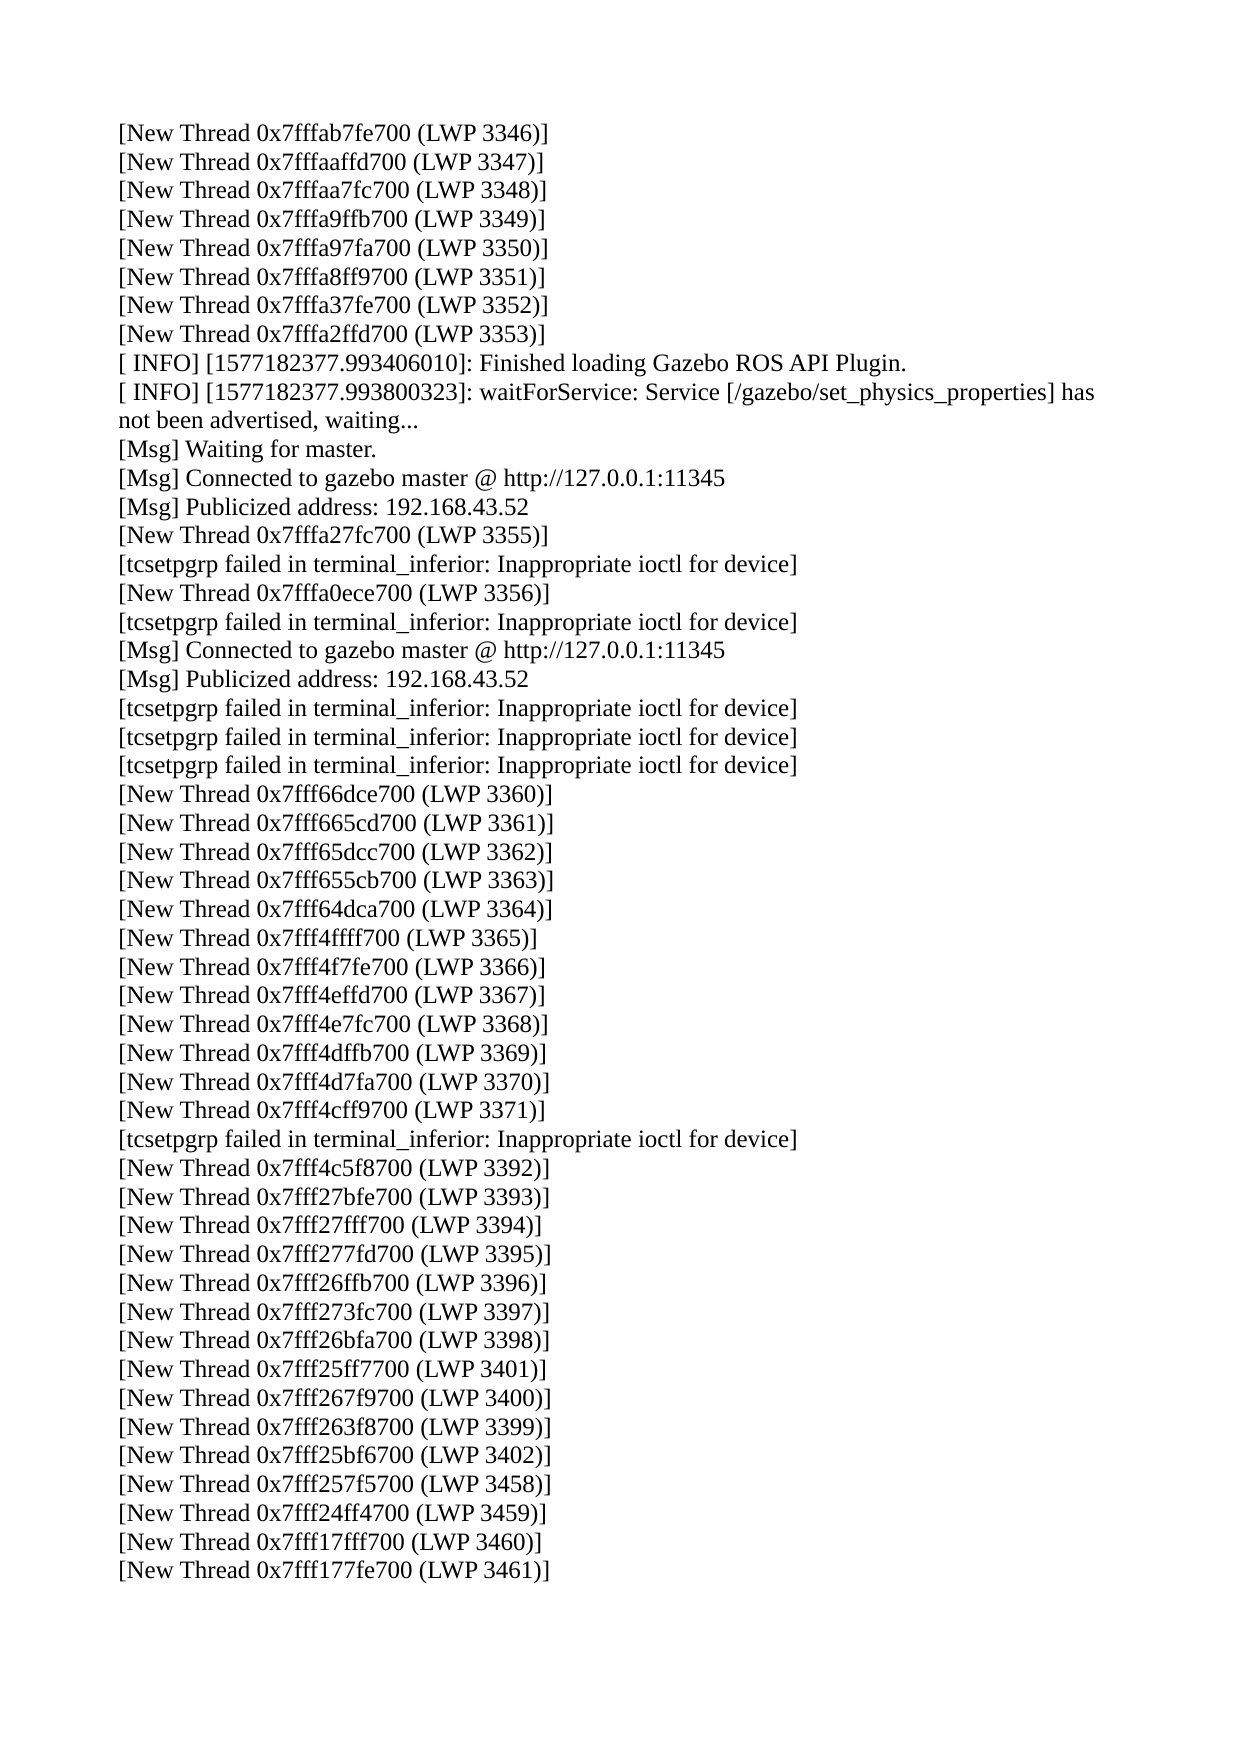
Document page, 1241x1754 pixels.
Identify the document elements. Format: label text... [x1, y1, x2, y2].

text [New Thread 0x7fff4ffff700 (LWP 3365)] [118, 923, 1122, 952]
text [New Thread 0x7fffa97fa700 (LWP 3350)] [118, 233, 1122, 262]
text [New Thread 0x7fff4c5f8700 (LWP 3392)] [118, 1153, 1122, 1182]
text [New Thread 0x7fff25bf6700 (LWP 3402)] [118, 1441, 1122, 1469]
text [Msg] Waiting for master. [118, 434, 1122, 463]
text [New Thread 0x7fffa0ece700 (LWP 3356)] [118, 578, 1122, 607]
text [Msg] Publicized address: 192.168.43.52 [118, 664, 1122, 693]
text [New Thread 0x7fff25ff7700 (LWP 3401)] [118, 1354, 1122, 1383]
text [New Thread 0x7fffa37fe700 (LWP 3352)] [118, 291, 1122, 319]
text [New Thread 0x7fff4d7fa700 (LWP 3370)] [118, 1067, 1122, 1096]
text [New Thread 0x7fffa27fc700 (LWP 3355)] [118, 521, 1122, 549]
text [tcsetpgrp failed in terminal_inferior: Inappropriate ioctl for device] [118, 607, 1122, 636]
text [New Thread 0x7fffaaffd700 (LWP 3347)] [118, 147, 1122, 176]
text [New Thread 0x7fff177fe700 (LWP 3461)] [118, 1556, 1122, 1584]
text [New Thread 0x7fff655cb700 (LWP 3363)] [118, 866, 1122, 894]
text [New Thread 0x7fffa8ff9700 (LWP 3351)] [118, 262, 1122, 291]
text [Msg] Connected to gazebo master @ http://127.0.0.1:11345 [118, 463, 1122, 492]
text [New Thread 0x7fffab7fe700 (LWP 3346)] [118, 118, 1122, 147]
text [Msg] Publicized address: 192.168.43.52 [118, 492, 1122, 521]
text [tcsetpgrp failed in terminal_inferior: Inappropriate ioctl for device] [118, 751, 1122, 779]
text [New Thread 0x7fffaa7fc700 (LWP 3348)] [118, 176, 1122, 204]
text [New Thread 0x7fff273fc700 (LWP 3397)] [118, 1297, 1122, 1326]
text [tcsetpgrp failed in terminal_inferior: Inappropriate ioctl for device] [118, 549, 1122, 578]
text [New Thread 0x7fff64dca700 (LWP 3364)] [118, 894, 1122, 923]
text [tcsetpgrp failed in terminal_inferior: Inappropriate ioctl for device] [118, 1124, 1122, 1153]
text [New Thread 0x7fff27fff700 (LWP 3394)] [118, 1211, 1122, 1239]
text [New Thread 0x7fff4f7fe700 (LWP 3366)] [118, 952, 1122, 981]
text [New Thread 0x7fff665cd700 (LWP 3361)] [118, 808, 1122, 837]
text [New Thread 0x7fffa2ffd700 (LWP 3353)] [118, 319, 1122, 348]
text [New Thread 0x7fff26ffb700 (LWP 3396)] [118, 1268, 1122, 1297]
text [New Thread 0x7fff4dffb700 (LWP 3369)] [118, 1038, 1122, 1067]
text [New Thread 0x7fff277fd700 (LWP 3395)] [118, 1239, 1122, 1268]
text [New Thread 0x7fff257f5700 (LWP 3458)] [118, 1469, 1122, 1498]
text [New Thread 0x7fff17fff700 (LWP 3460)] [118, 1527, 1122, 1556]
text [ INFO] [1577182377.993800323]: waitForService: Service [/gazebo/set_physics_properties] has not been advertised, waiting... [118, 377, 1122, 434]
text [New Thread 0x7fff65dcc700 (LWP 3362)] [118, 837, 1122, 866]
text [tcsetpgrp failed in terminal_inferior: Inappropriate ioctl for device] [118, 693, 1122, 722]
text [New Thread 0x7fff24ff4700 (LWP 3459)] [118, 1498, 1122, 1527]
text [New Thread 0x7fff263f8700 (LWP 3399)] [118, 1412, 1122, 1441]
text [Msg] Connected to gazebo master @ http://127.0.0.1:11345 [118, 636, 1122, 664]
text [New Thread 0x7fff27bfe700 (LWP 3393)] [118, 1182, 1122, 1211]
text [tcsetpgrp failed in terminal_inferior: Inappropriate ioctl for device] [118, 722, 1122, 751]
text [New Thread 0x7fff66dce700 (LWP 3360)] [118, 779, 1122, 808]
text [New Thread 0x7fff26bfa700 (LWP 3398)] [118, 1326, 1122, 1354]
text [New Thread 0x7fff4effd700 (LWP 3367)] [118, 981, 1122, 1009]
text [New Thread 0x7fff4cff9700 (LWP 3371)] [118, 1096, 1122, 1124]
text [New Thread 0x7fffa9ffb700 (LWP 3349)] [118, 204, 1122, 233]
text [New Thread 0x7fff267f9700 (LWP 3400)] [118, 1383, 1122, 1412]
text [New Thread 0x7fff4e7fc700 (LWP 3368)] [118, 1009, 1122, 1038]
text [ INFO] [1577182377.993406010]: Finished loading Gazebo ROS API Plugin. [118, 348, 1122, 377]
